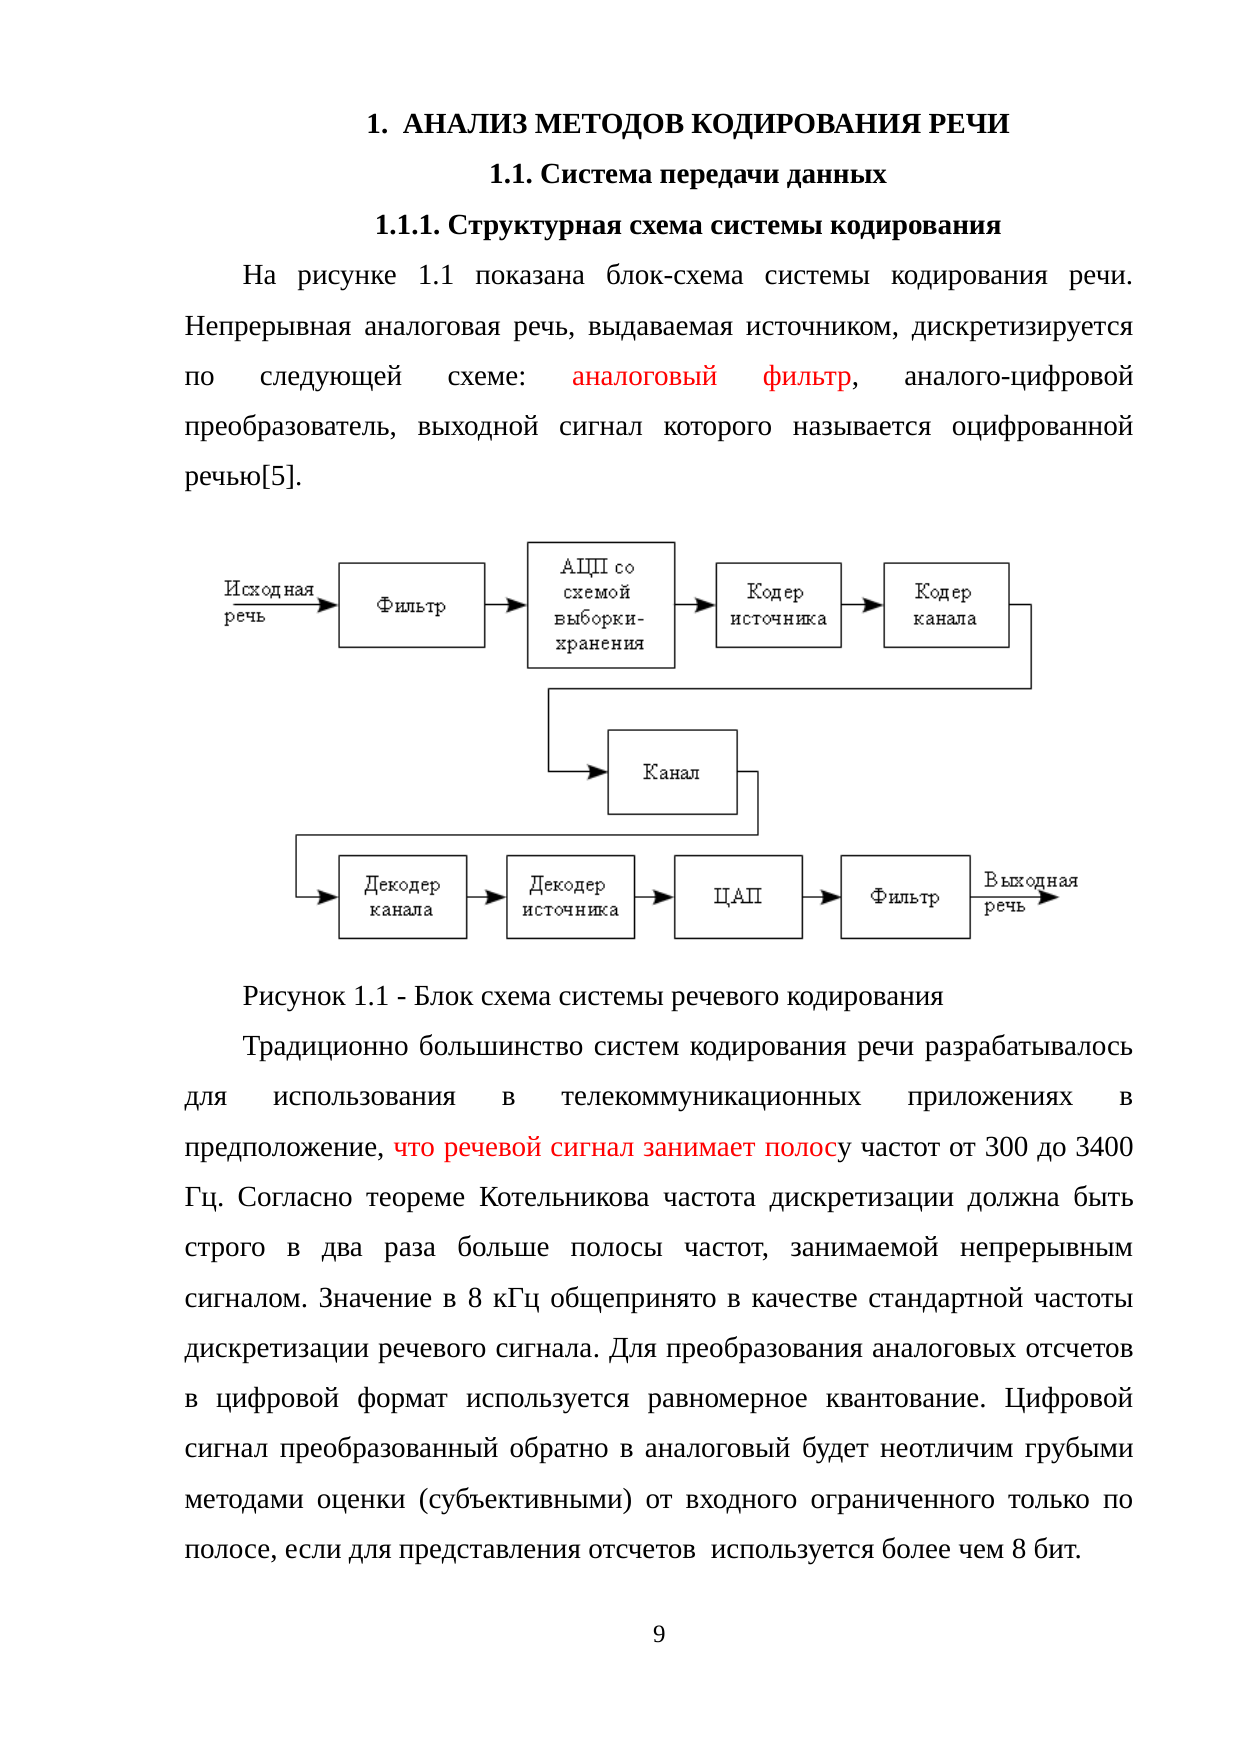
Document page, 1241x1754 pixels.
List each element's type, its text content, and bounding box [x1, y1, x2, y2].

text Традиционно большинство систем кодирования речи разрабатывалось для использования в телекоммуникационных приложениях в предположение, что речевой сигнал занимает полосу частот от 300 до 3400 Гц. Согласно теореме Котельникова частота дискретизации должна быть строго в два раза больше полосы частот, занимаемой непрерывным сигналом. Значение в 8 кГц общепринято в качестве стандартной частоты дискретизации речевого сигнала. Для преобразования аналоговых отсчетов в цифровой формат используется равномерное квантование. Цифровой сигнал преобразованный обратно в аналоговый будет неотличим грубыми методами оценки (субъективными) от входного ограниченного только по полосе, если для представления отсчетов используется более чем 8 бит. [184, 1028, 1134, 1565]
text 1.1. Система передачи данных [184, 157, 1134, 190]
text Рисунок 1.1 - Блок схема системы речевого кодирования [184, 509, 1134, 1011]
text 1. АНАЛИЗ МЕТОДОВ КОДИРОВАНИЯ РЕЧИ [184, 106, 1134, 140]
text 1.1.1. Структурная схема системы кодирования [184, 207, 1134, 241]
picture [211, 524, 1107, 960]
text На рисунке 1.1 показана блок-схема системы кодирования речи. Непрерывная аналоговая речь, выдаваемая источником, дискретизируется по следующей схеме: аналоговый фильтр, аналого-цифровой преобразователь, выходной сигнал которого называется оцифрованной речью[5]. [184, 257, 1134, 492]
